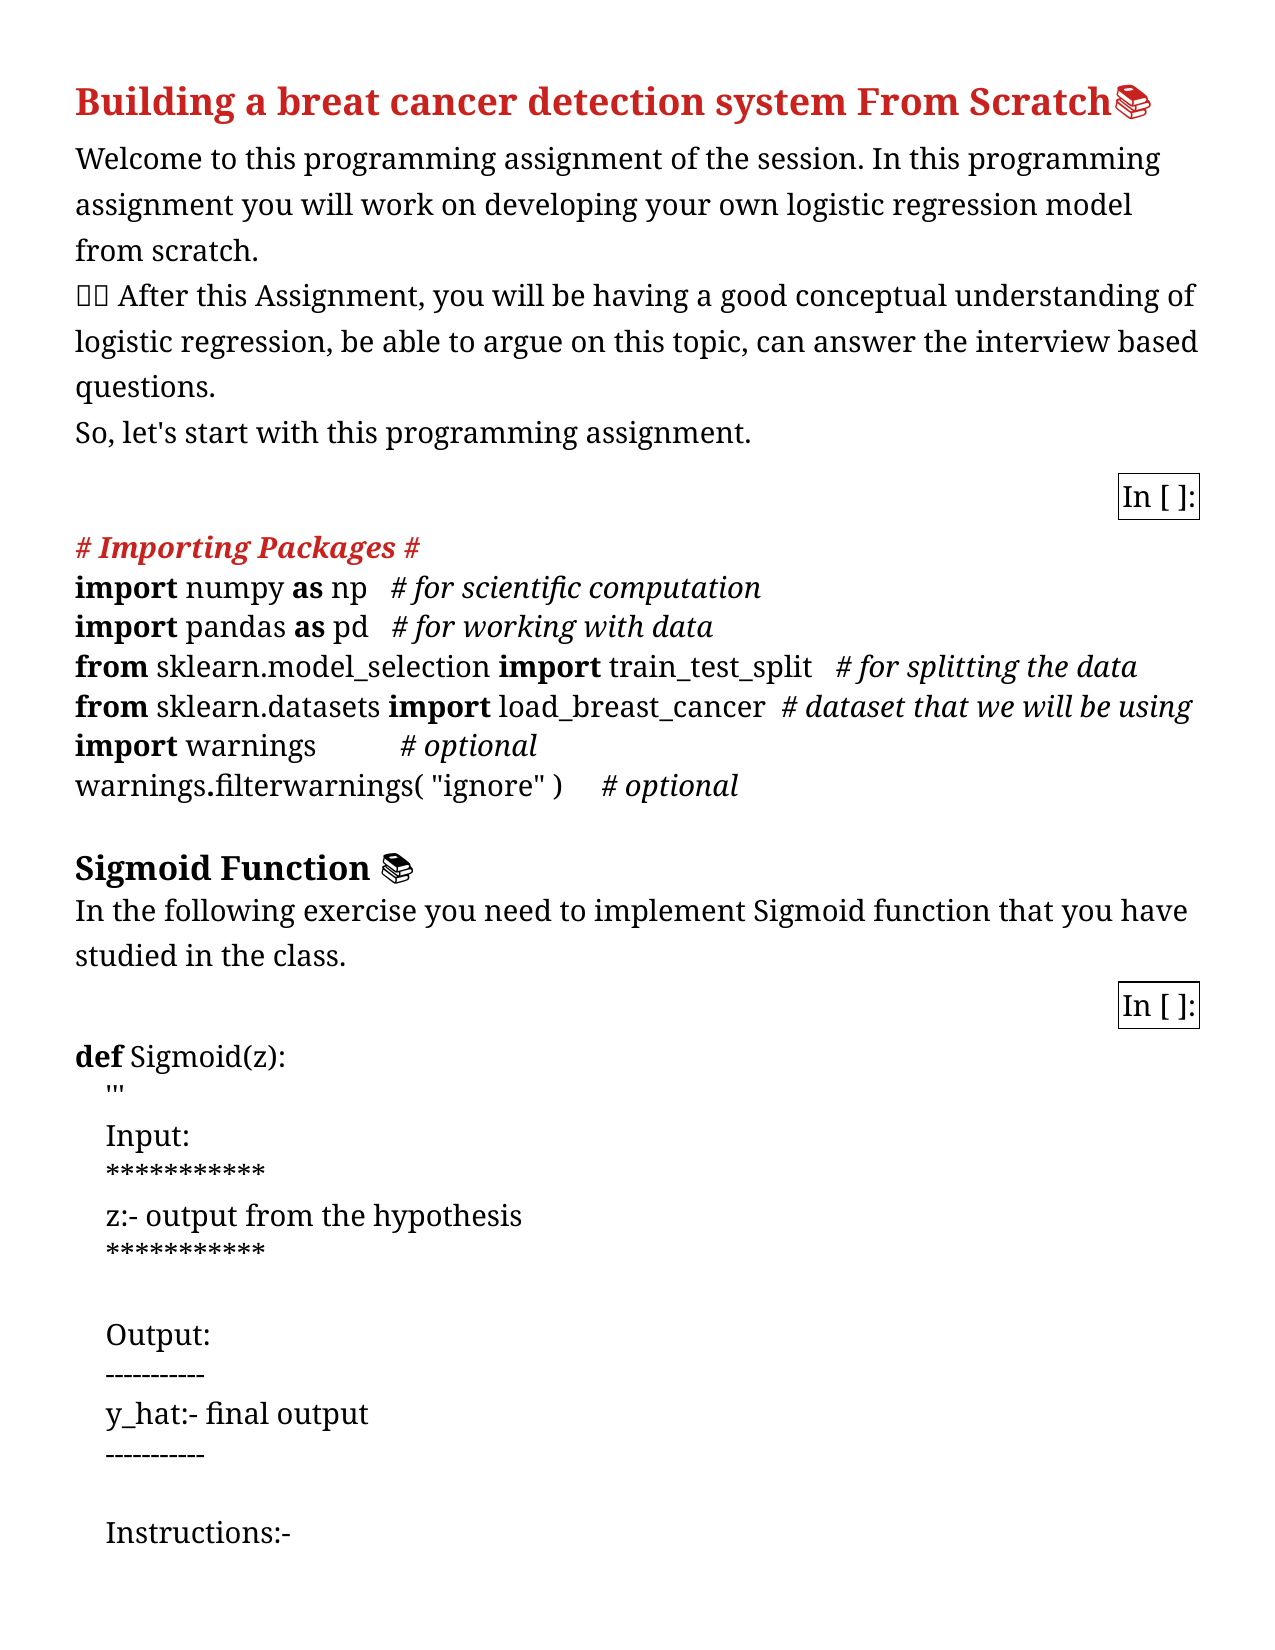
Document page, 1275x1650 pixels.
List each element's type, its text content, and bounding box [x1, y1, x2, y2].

text # Importing Packages # [75, 527, 1200, 567]
subtitle Sigmoid Function 📚 [75, 845, 1200, 890]
text 📑📑 After this Assignment, you will be having a good conceptual understanding of logistic regression, be able to argue on this topic, can answer the interview based questions. [75, 275, 1200, 406]
text *********** [75, 1155, 1200, 1195]
text In the following exercise you need to implement Sigmoid function that you have studied in the class. [75, 890, 1200, 975]
text y_hat:- final output [75, 1393, 1200, 1433]
text In [ ]: [75, 472, 1199, 520]
text ''' [75, 1076, 1200, 1115]
text Welcome to this programming assignment of the session. In this programming assignment you will work on developing your own logistic regression model from scratch. [75, 138, 1200, 269]
text ----------- [75, 1353, 1200, 1393]
text Instructions:- [75, 1512, 1200, 1552]
text from sklearn.model_selection import train_test_split # for splitting the data [75, 646, 1200, 686]
text ----------- [75, 1433, 1200, 1473]
text [75, 981, 1118, 1029]
text import numpy as np # for scientific computation [75, 567, 1200, 607]
text In [ ]: [1119, 983, 1199, 1028]
subtitle Building a breat cancer detection system From Scratch📚 [75, 75, 1200, 126]
text warnings.filterwarnings( "ignore" ) # optional [75, 765, 1200, 805]
text import pandas as pd # for working with data [75, 607, 1200, 646]
text import warnings # optional [75, 726, 1200, 765]
text z:- output from the hypothesis [75, 1195, 1200, 1234]
text from sklearn.datasets import load_breast_cancer # dataset that we will be using [75, 686, 1200, 726]
text So, let's start with this programming assignment. [75, 412, 1200, 452]
text Output: [75, 1314, 1200, 1353]
text def Sigmoid(z): [75, 1036, 1200, 1076]
text Input: [75, 1115, 1200, 1155]
text *********** [75, 1234, 1200, 1274]
